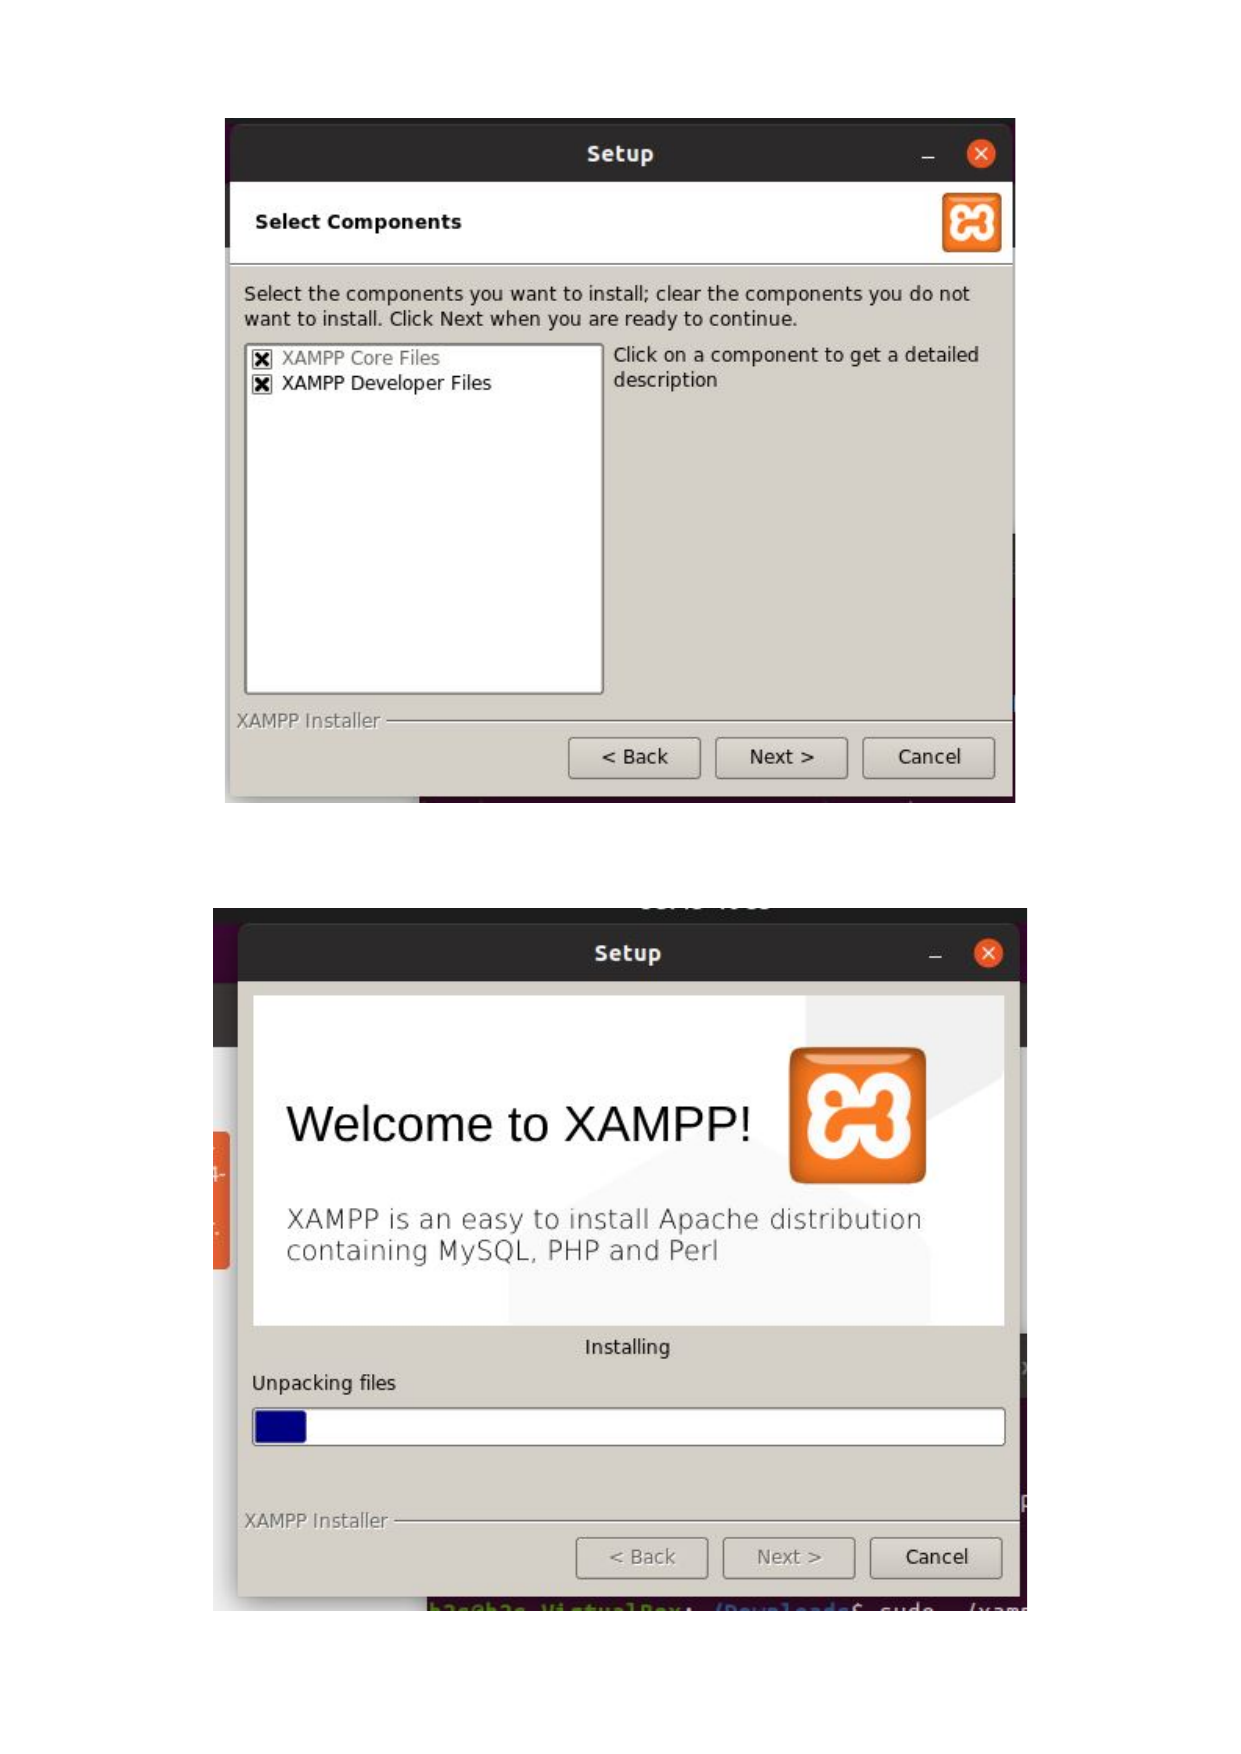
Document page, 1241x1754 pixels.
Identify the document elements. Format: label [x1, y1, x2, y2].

picture [213, 908, 1028, 1611]
picture [224, 118, 1016, 803]
